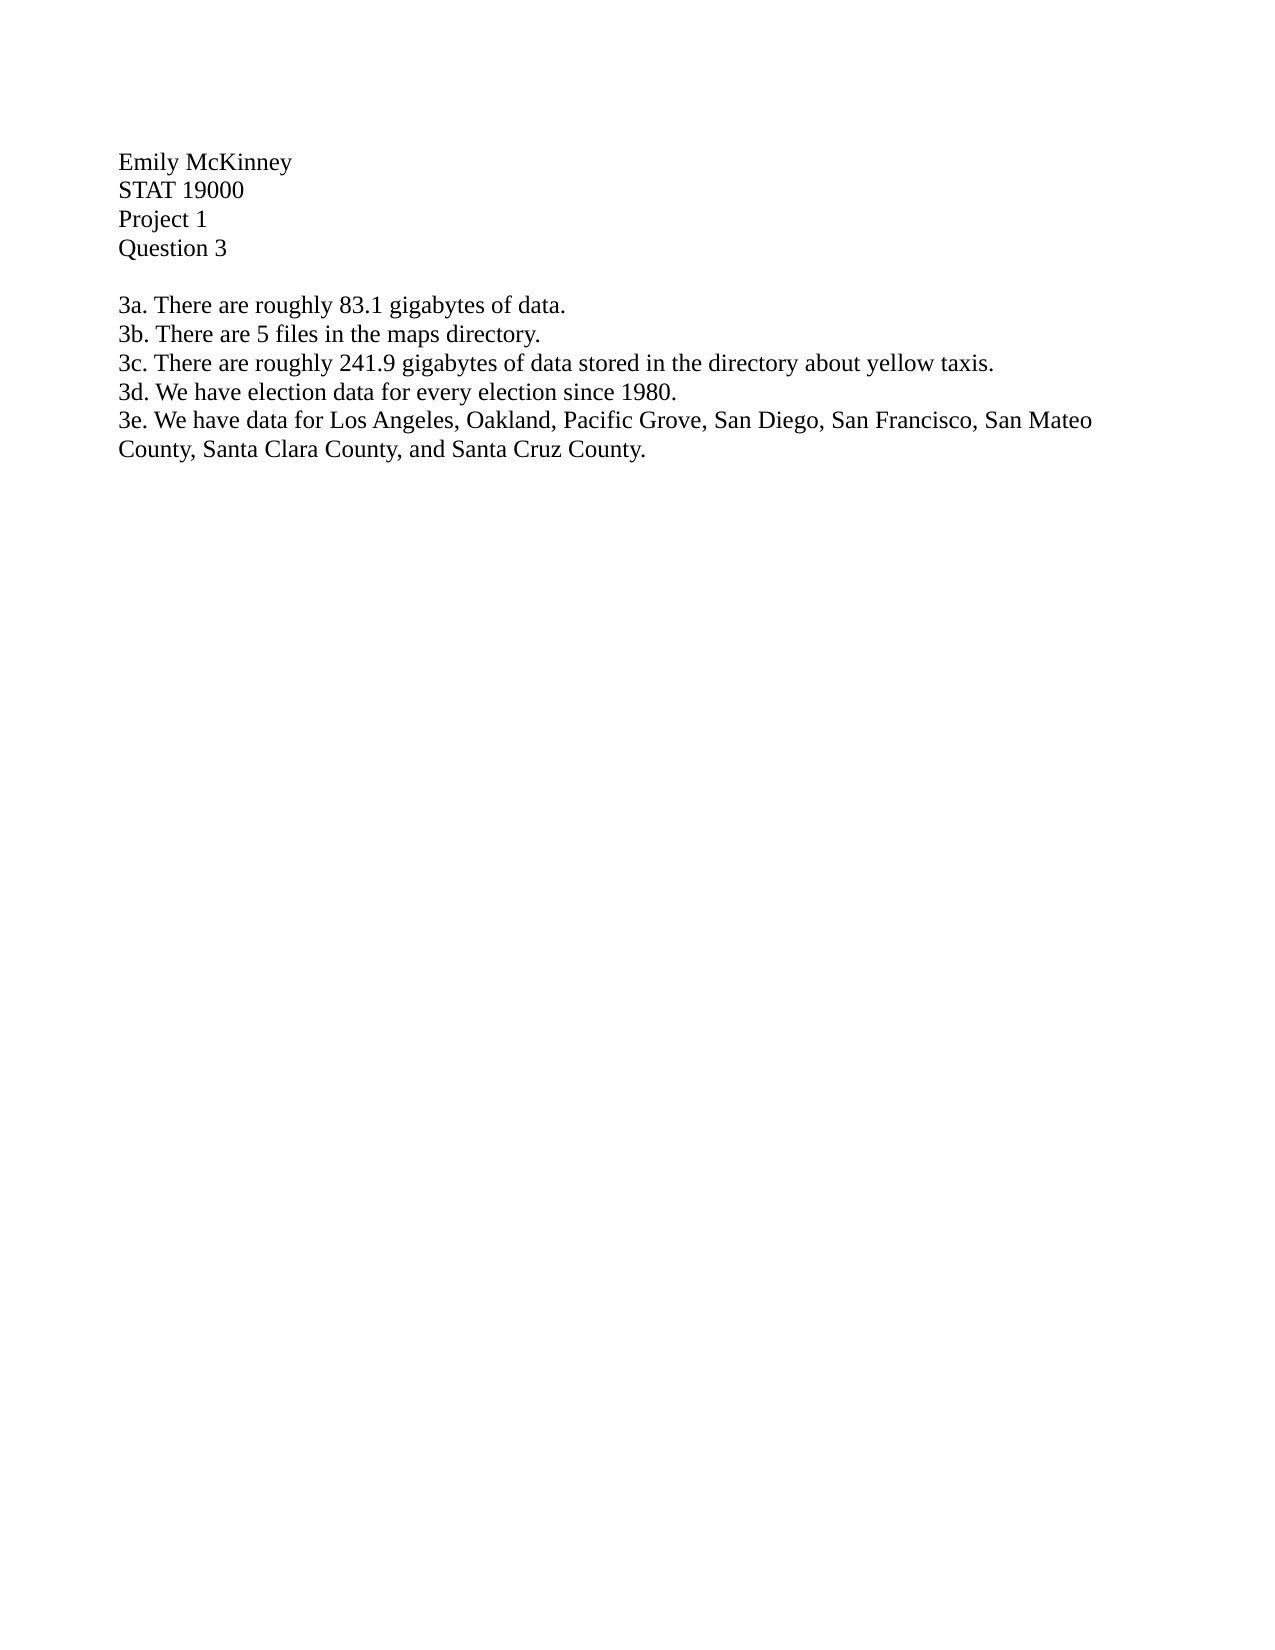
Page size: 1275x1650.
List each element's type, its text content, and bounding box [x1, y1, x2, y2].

text STAT 19000 [118, 176, 1157, 204]
text Emily McKinney [118, 147, 1157, 176]
text 3d. We have election data for every election since 1980. [118, 377, 1157, 406]
text Project 1 [118, 204, 1157, 233]
text 3e. We have data for Los Angeles, Oakland, Pacific Grove, San Diego, San Francisco, San Mateo County, Santa Clara County, and Santa Cruz County. [118, 406, 1157, 463]
text Question 3 [118, 233, 1157, 262]
text 3c. There are roughly 241.9 gigabytes of data stored in the directory about yellow taxis. [118, 348, 1157, 377]
text 3a. There are roughly 83.1 gigabytes of data. [118, 291, 1157, 319]
text 3b. There are 5 files in the maps directory. [118, 319, 1157, 348]
